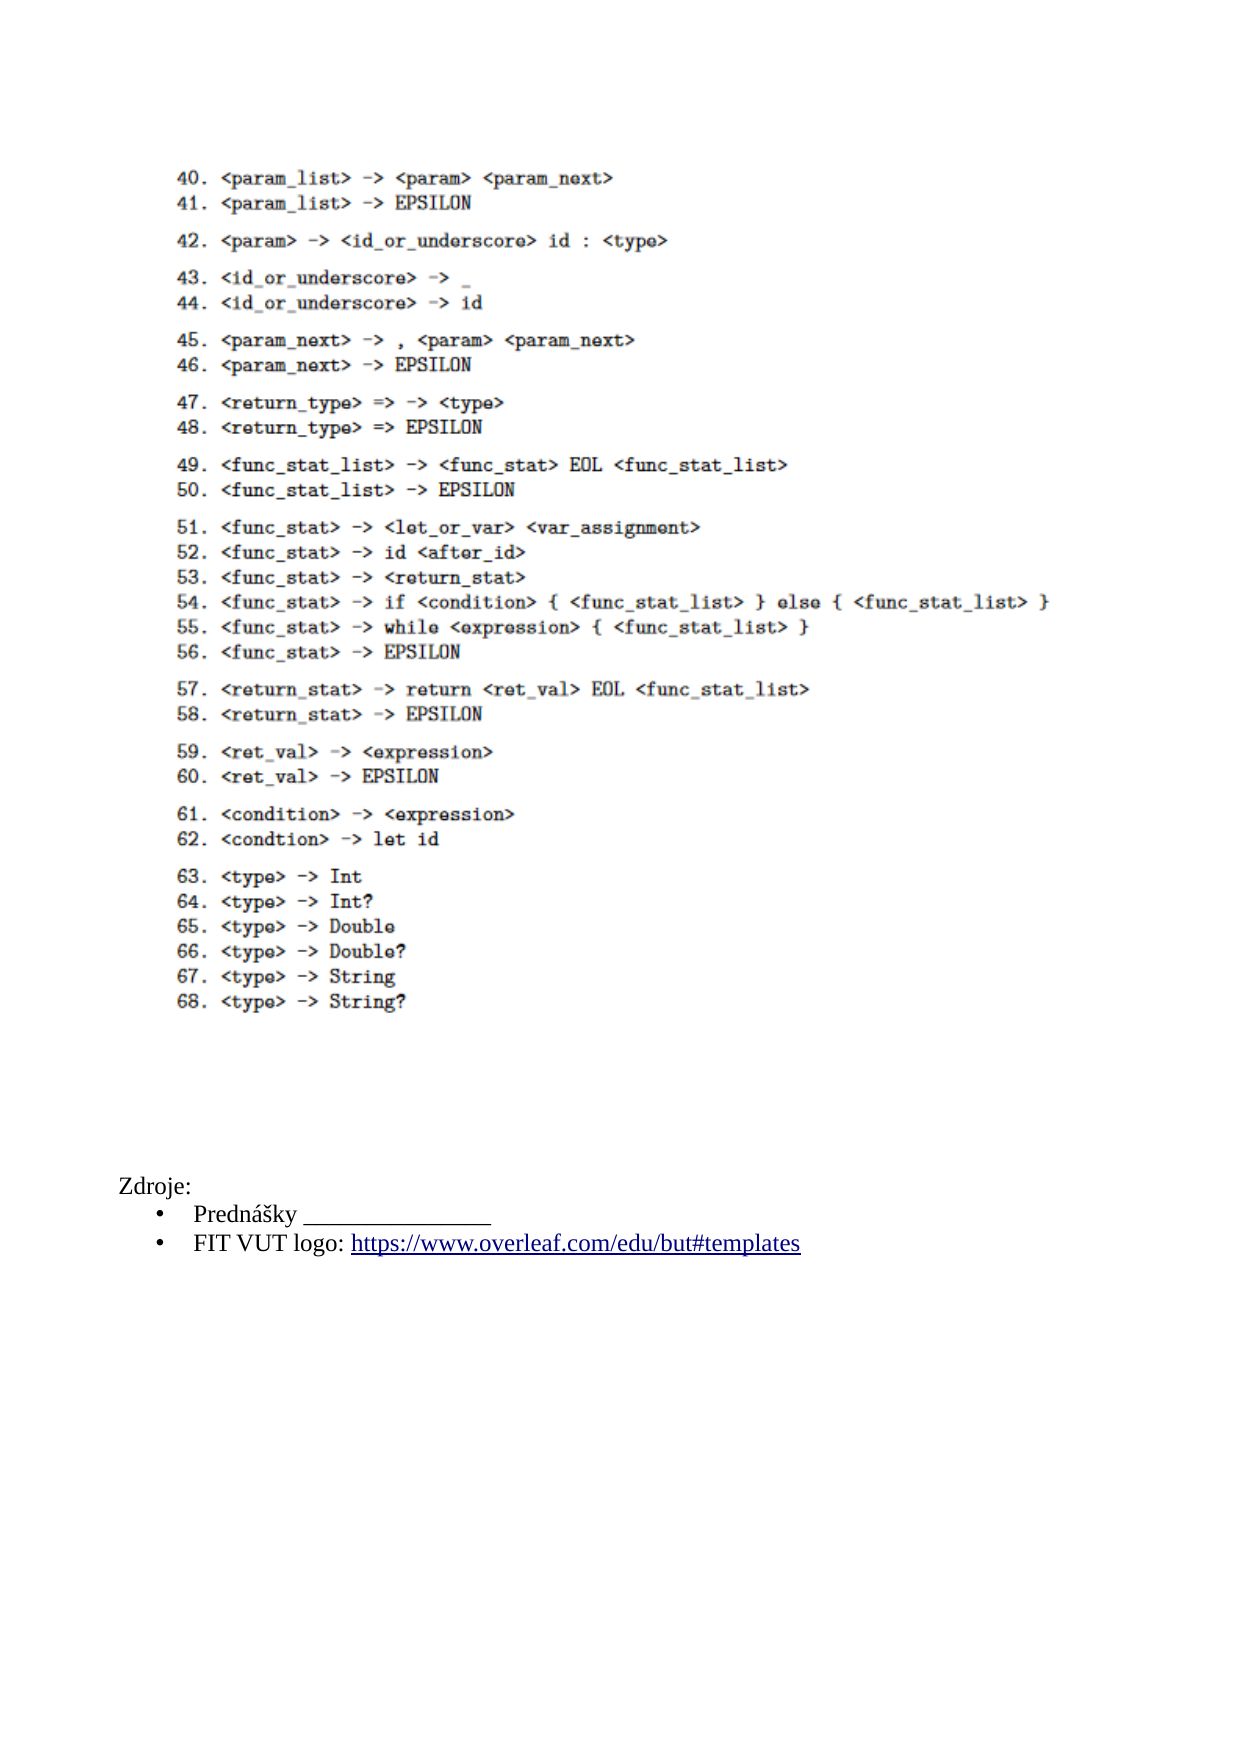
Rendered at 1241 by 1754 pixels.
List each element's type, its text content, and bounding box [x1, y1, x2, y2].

text Zdroje: [118, 1171, 1122, 1199]
picture [131, 121, 1101, 1085]
list Prednášky _______________ [156, 1199, 1122, 1228]
list FIT VUT logo: https://www.overleaf.com/edu/but#templates [156, 1228, 1122, 1257]
